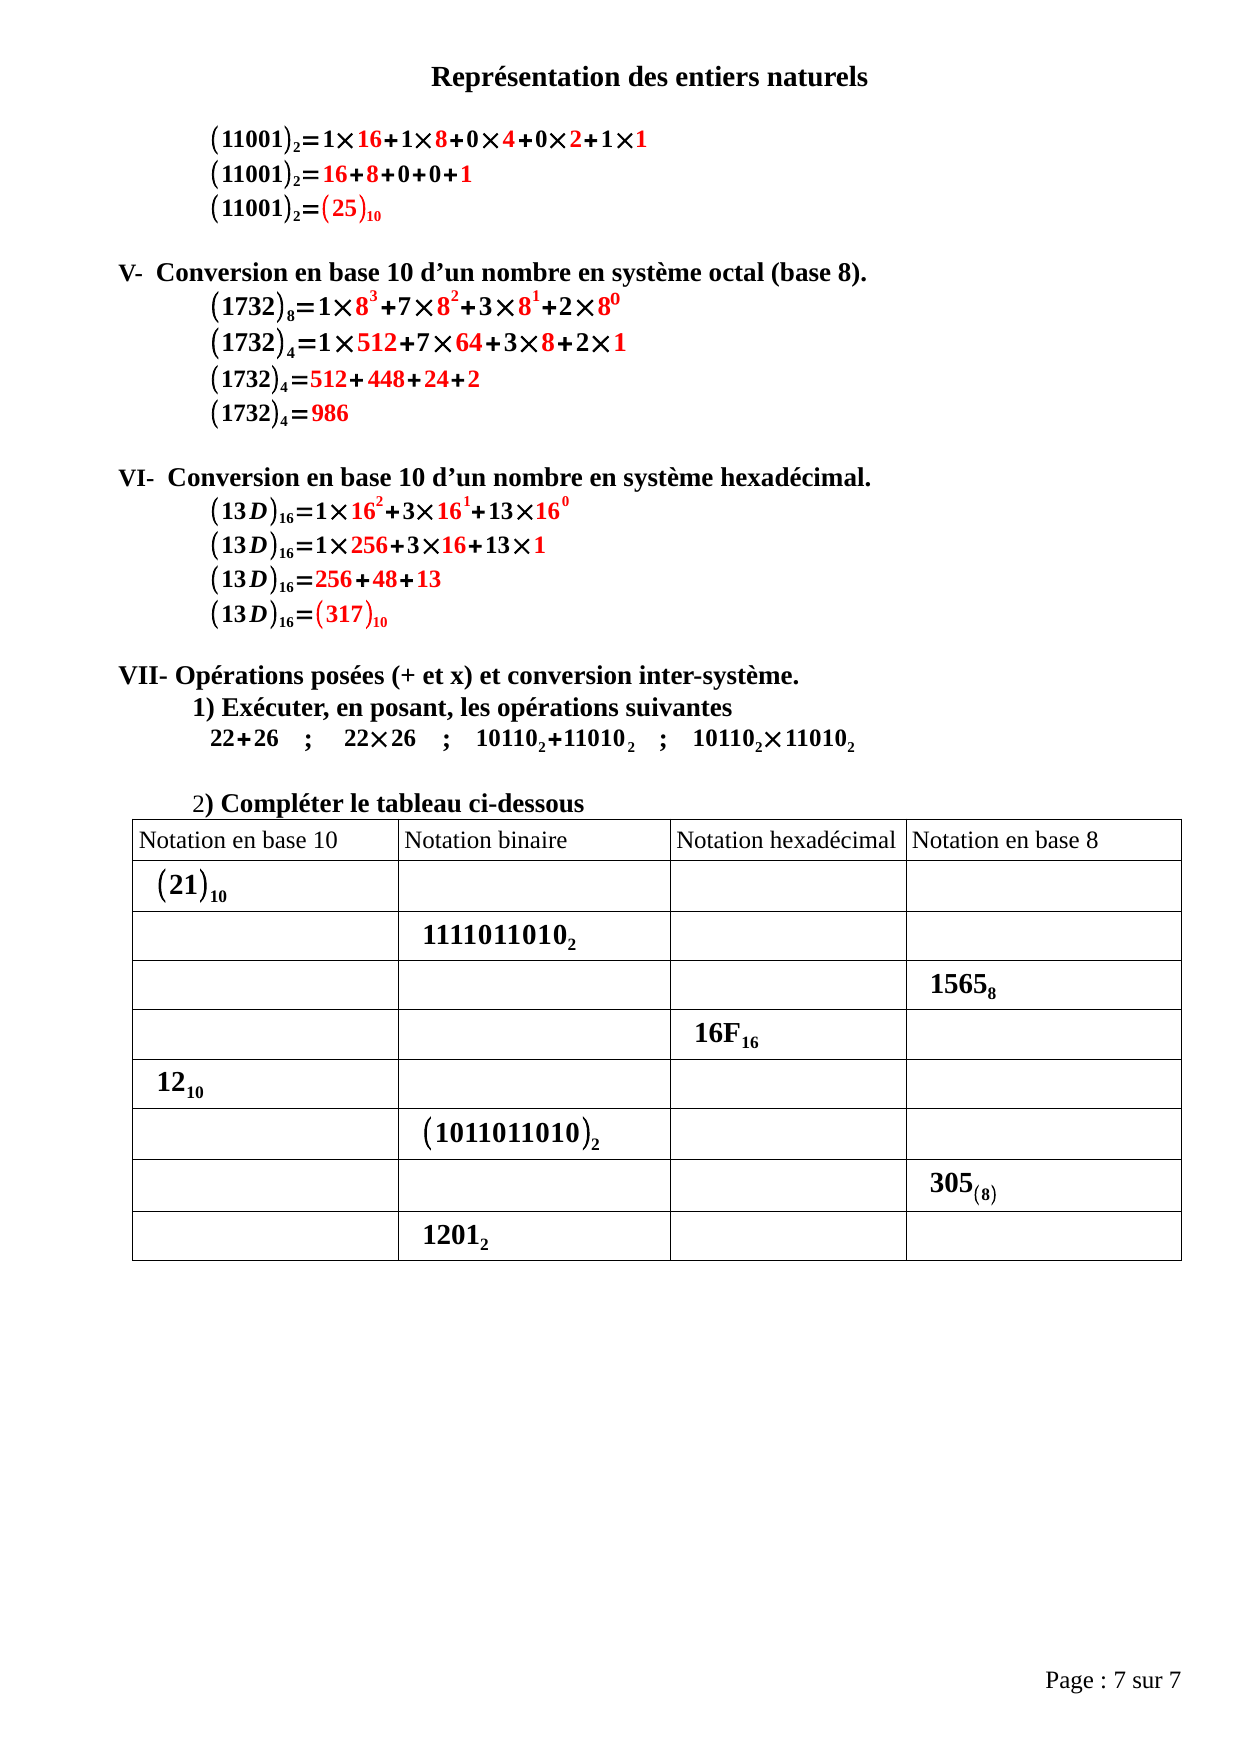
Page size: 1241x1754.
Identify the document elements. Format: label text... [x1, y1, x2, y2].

table_cell [671, 912, 906, 960]
table_cell [399, 1060, 670, 1107]
text 1) Exécuter, en posant, les opérations suivantes [118, 691, 1181, 722]
table_cell [133, 961, 398, 1009]
table_cell [133, 1212, 398, 1260]
table_cell [907, 912, 1181, 960]
table_cell [907, 1212, 1181, 1260]
table_cell [399, 1160, 670, 1211]
table_cell [907, 861, 1181, 911]
table_header Notation en base 8 [907, 820, 1181, 860]
table_cell [671, 1109, 906, 1159]
table_cell [133, 861, 398, 911]
table_cell [671, 1060, 906, 1107]
table_cell [671, 861, 906, 911]
table_cell [399, 861, 670, 911]
table_cell [907, 1010, 1181, 1058]
table_cell [399, 1010, 670, 1058]
table_cell [399, 912, 670, 960]
table_cell [907, 1060, 1181, 1107]
table_cell [133, 1109, 398, 1159]
table_cell [399, 1109, 670, 1159]
table_cell [133, 1160, 398, 1211]
table_cell [671, 961, 906, 1009]
table_cell [133, 1010, 398, 1058]
table_header Notation binaire [399, 820, 670, 860]
text VII- Opérations posées (+ et x) et conversion inter-système. [118, 659, 1181, 691]
table_cell [671, 1010, 906, 1058]
table_cell [907, 961, 1181, 1009]
text 2) Compléter le tableau ci-dessous [118, 787, 1181, 818]
text ; ; ; [118, 722, 1181, 756]
text VI- Conversion en base 10 d’un nombre en système hexadécimal. [118, 462, 1181, 493]
table_cell [399, 1212, 670, 1260]
table_cell [671, 1212, 906, 1260]
table_cell [907, 1160, 1181, 1211]
table_cell [133, 1060, 398, 1107]
table_cell [133, 912, 398, 960]
table_header Notation en base 10 [133, 820, 398, 860]
table_cell [907, 1109, 1181, 1159]
table_cell [399, 961, 670, 1009]
table_header Notation hexadécimal [671, 820, 906, 860]
table_cell [671, 1160, 906, 1211]
text V- Conversion en base 10 d’un nombre en système octal (base 8). [118, 256, 1181, 287]
